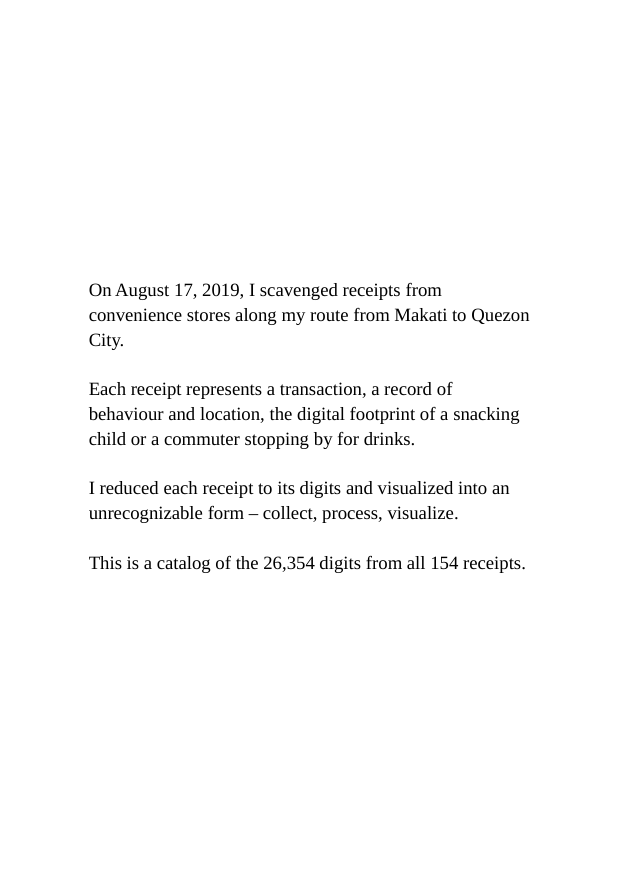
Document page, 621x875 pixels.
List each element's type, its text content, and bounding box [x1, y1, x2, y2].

text On August 17, 2019, I scavenged receipts from convenience stores along my route from Makati to Quezon City. [88, 279, 532, 350]
text I reduced each receipt to its digits and visualized into an unrecognizable form – collect, process, visualize. [88, 477, 532, 523]
text This is a catalog of the 26,354 digits from all 154 receipts. [88, 552, 532, 573]
text Each receipt represents a transaction, a record of behaviour and location, the digital footprint of a snacking child or a commuter stopping by for drinks. [88, 378, 532, 449]
